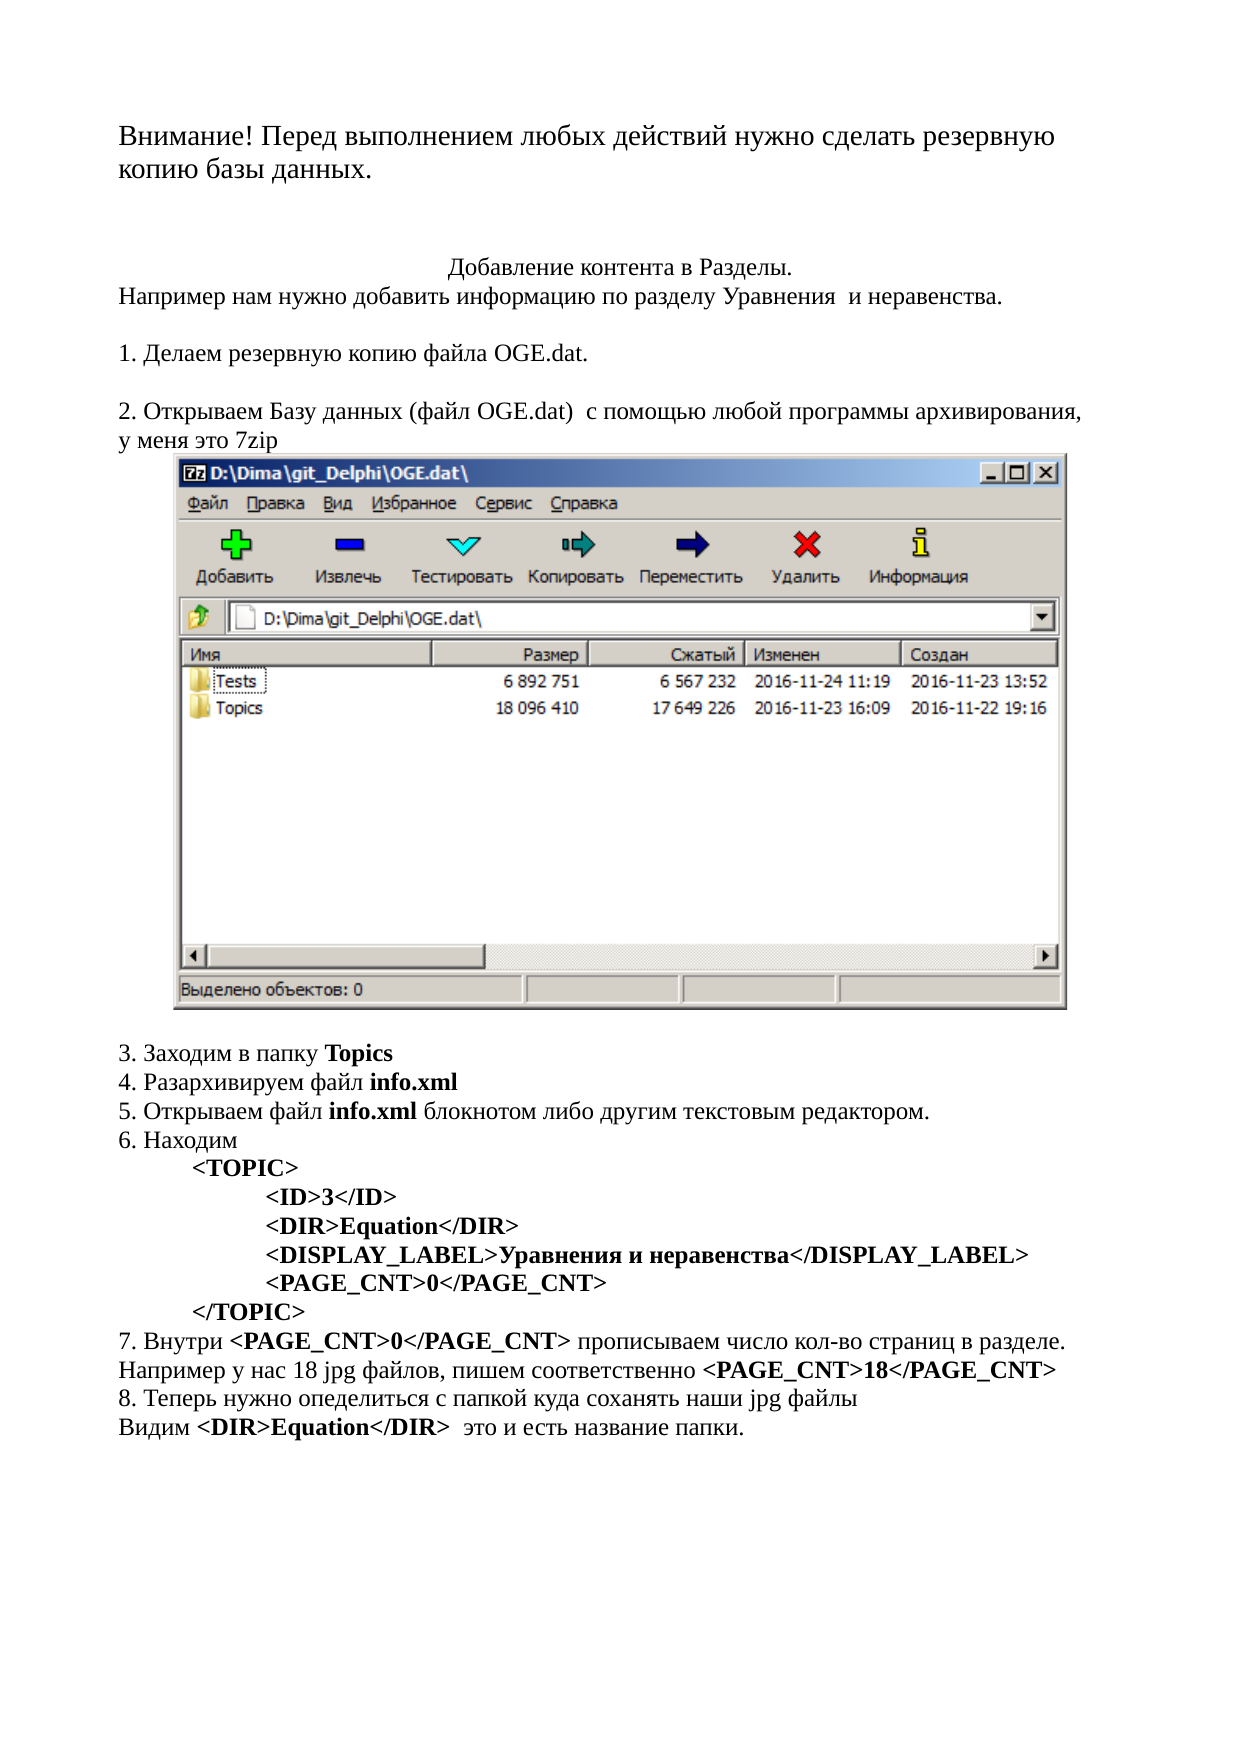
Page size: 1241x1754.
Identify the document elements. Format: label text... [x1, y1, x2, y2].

text 4. Разархивируем файл info.xml [118, 1067, 1122, 1096]
text <PAGE_CNT>0</PAGE_CNT> [118, 1268, 1122, 1297]
text Добавление контента в Разделы. [118, 252, 1122, 281]
picture [173, 453, 1068, 1010]
text 3. Заходим в папку Topics [118, 1038, 1122, 1067]
text Например нам нужно добавить информацию по разделу Уравнения и неравенства. [118, 281, 1122, 310]
text <DISPLAY_LABEL>Уравнения и неравенства</DISPLAY_LABEL> [118, 1240, 1122, 1268]
text <ID>3</ID> [118, 1182, 1122, 1211]
text 8. Теперь нужно опеделиться с папкой куда соханять наши jpg файлы [118, 1383, 1122, 1412]
text <TOPIC> [118, 1153, 1122, 1182]
text 1. Делаем резервную копию файла OGE.dat. [118, 338, 1122, 367]
text <DIR>Equation</DIR> [118, 1211, 1122, 1240]
text 6. Находим [118, 1125, 1122, 1153]
text 2. Открываем Базу данных (файл OGE.dat) с помощью любой программы архивирования, [118, 396, 1122, 425]
text у меня это 7zip [118, 425, 1122, 453]
text Внимание! Перед выполнением любых действий нужно сделать резервную копию базы данных. [118, 118, 1122, 185]
text 5. Открываем файл info.xml блокнотом либо другим текстовым редактором. [118, 1096, 1122, 1125]
text </TOPIC> [118, 1297, 1122, 1326]
text 7. Внутри <PAGE_CNT>0</PAGE_CNT> прописываем число кол-во страниц в разделе. [118, 1326, 1122, 1355]
text Например у нас 18 jpg файлов, пишем соответственно <PAGE_CNT>18</PAGE_CNT> [118, 1355, 1122, 1383]
text Видим <DIR>Equation</DIR> это и есть название папки. [118, 1412, 1122, 1441]
